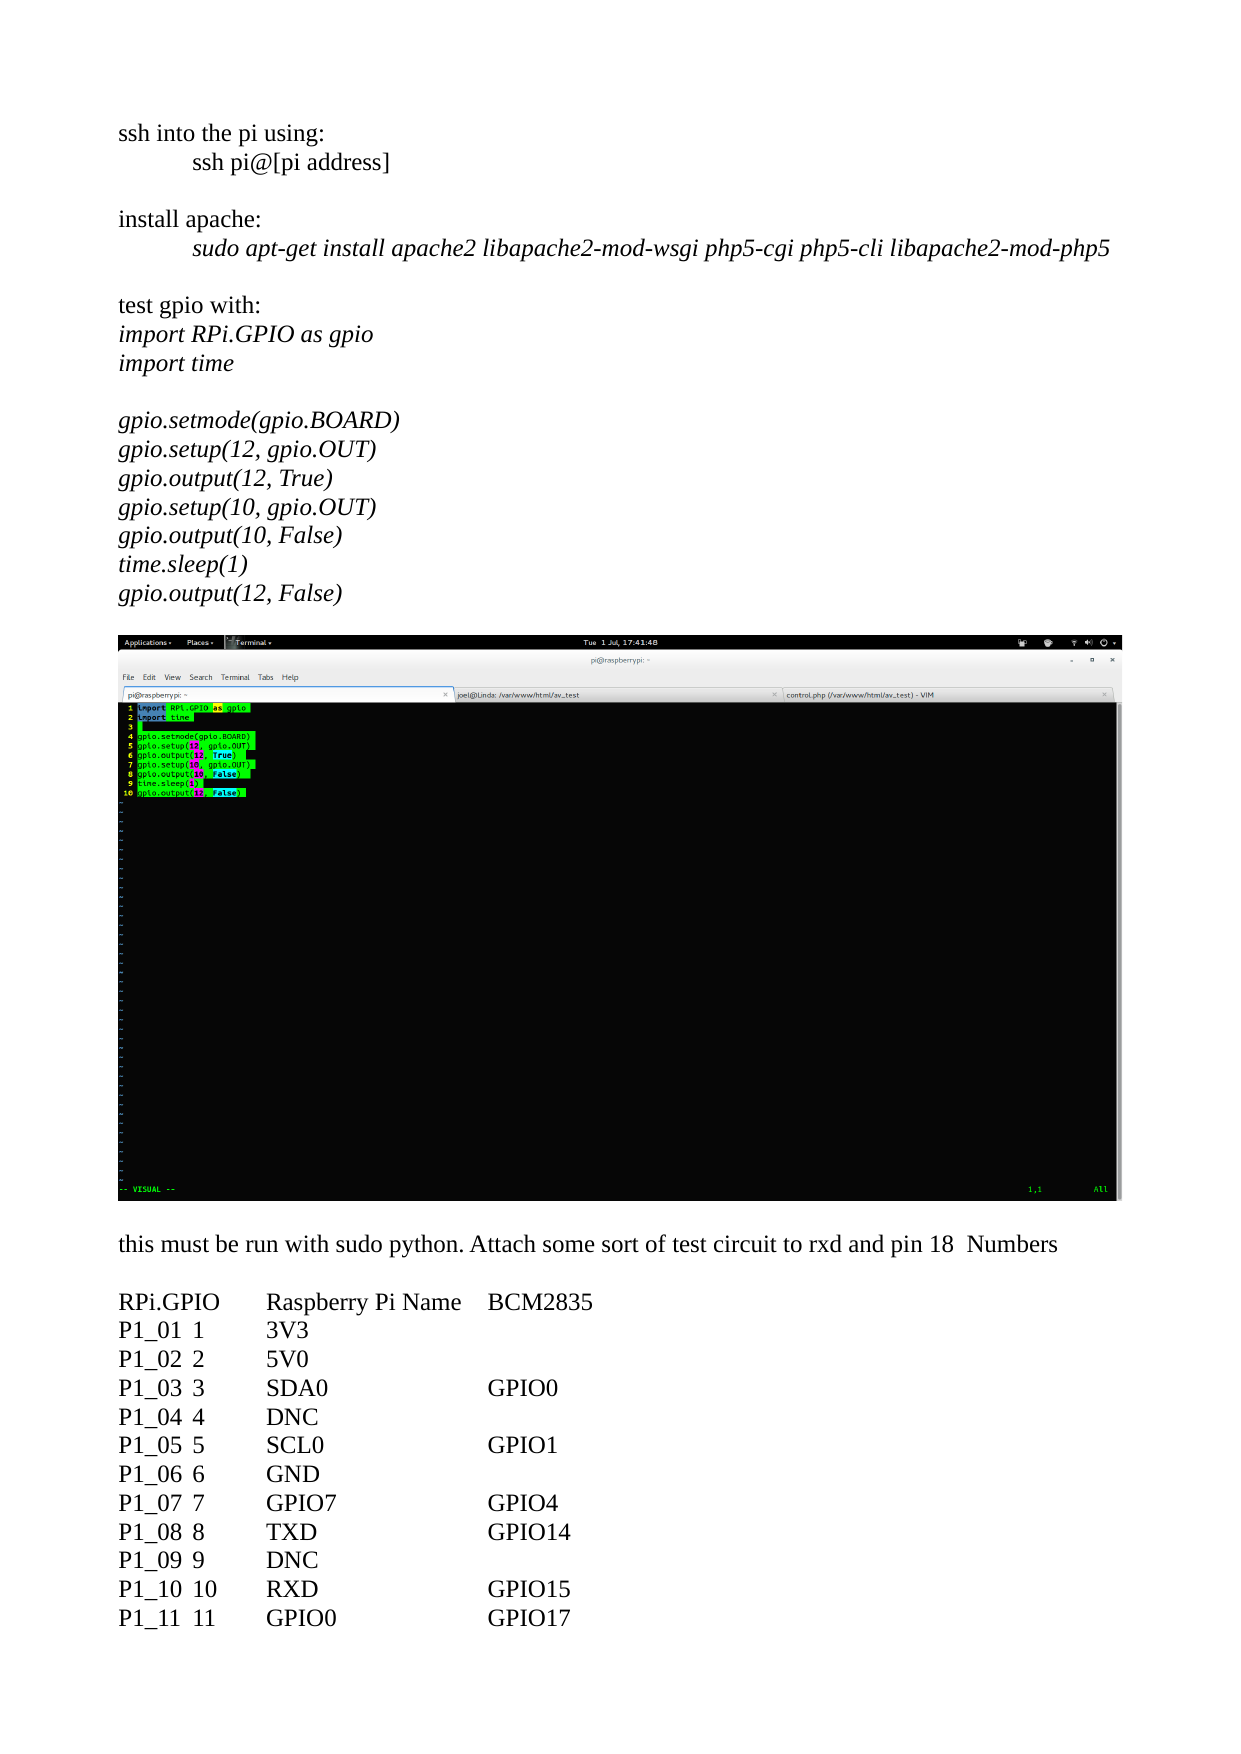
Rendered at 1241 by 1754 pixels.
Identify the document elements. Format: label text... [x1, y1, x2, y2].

text P1_11 11 GPIO0 GPIO17 [118, 1603, 1122, 1632]
text P1_02 2 5V0 [118, 1344, 1122, 1373]
text RPi.GPIO Raspberry Pi Name BCM2835 [118, 1287, 1122, 1315]
text sudo apt-get install apache2 libapache2-mod-wsgi php5-cgi php5-cli libapache2-mod-php5 [118, 233, 1122, 262]
text gpio.setup(12, gpio.OUT) [118, 434, 1122, 463]
text test gpio with: [118, 291, 1122, 319]
text gpio.output(12, False) [118, 578, 1122, 607]
picture [118, 635, 1123, 1201]
text P1_10 10 RXD GPIO15 [118, 1574, 1122, 1603]
text import RPi.GPIO as gpio [118, 319, 1122, 348]
text P1_08 8 TXD GPIO14 [118, 1517, 1122, 1545]
text time.sleep(1) [118, 549, 1122, 578]
text gpio.setmode(gpio.BOARD) [118, 406, 1122, 434]
text ssh into the pi using: [118, 118, 1122, 147]
text gpio.output(10, False) [118, 521, 1122, 549]
text P1_05 5 SCL0 GPIO1 [118, 1430, 1122, 1459]
text ssh pi@[pi address] [118, 147, 1122, 176]
text P1_07 7 GPIO7 GPIO4 [118, 1488, 1122, 1517]
text import time [118, 348, 1122, 377]
text P1_03 3 SDA0 GPIO0 [118, 1373, 1122, 1402]
text install apache: [118, 204, 1122, 233]
text gpio.setup(10, gpio.OUT) [118, 492, 1122, 521]
text P1_06 6 GND [118, 1459, 1122, 1488]
text gpio.output(12, True) [118, 463, 1122, 492]
text P1_09 9 DNC [118, 1545, 1122, 1574]
text this must be run with sudo python. Attach some sort of test circuit to rxd and pin 18 Numbers [118, 1229, 1122, 1258]
text P1_01 1 3V3 [118, 1315, 1122, 1344]
text P1_04 4 DNC [118, 1402, 1122, 1430]
